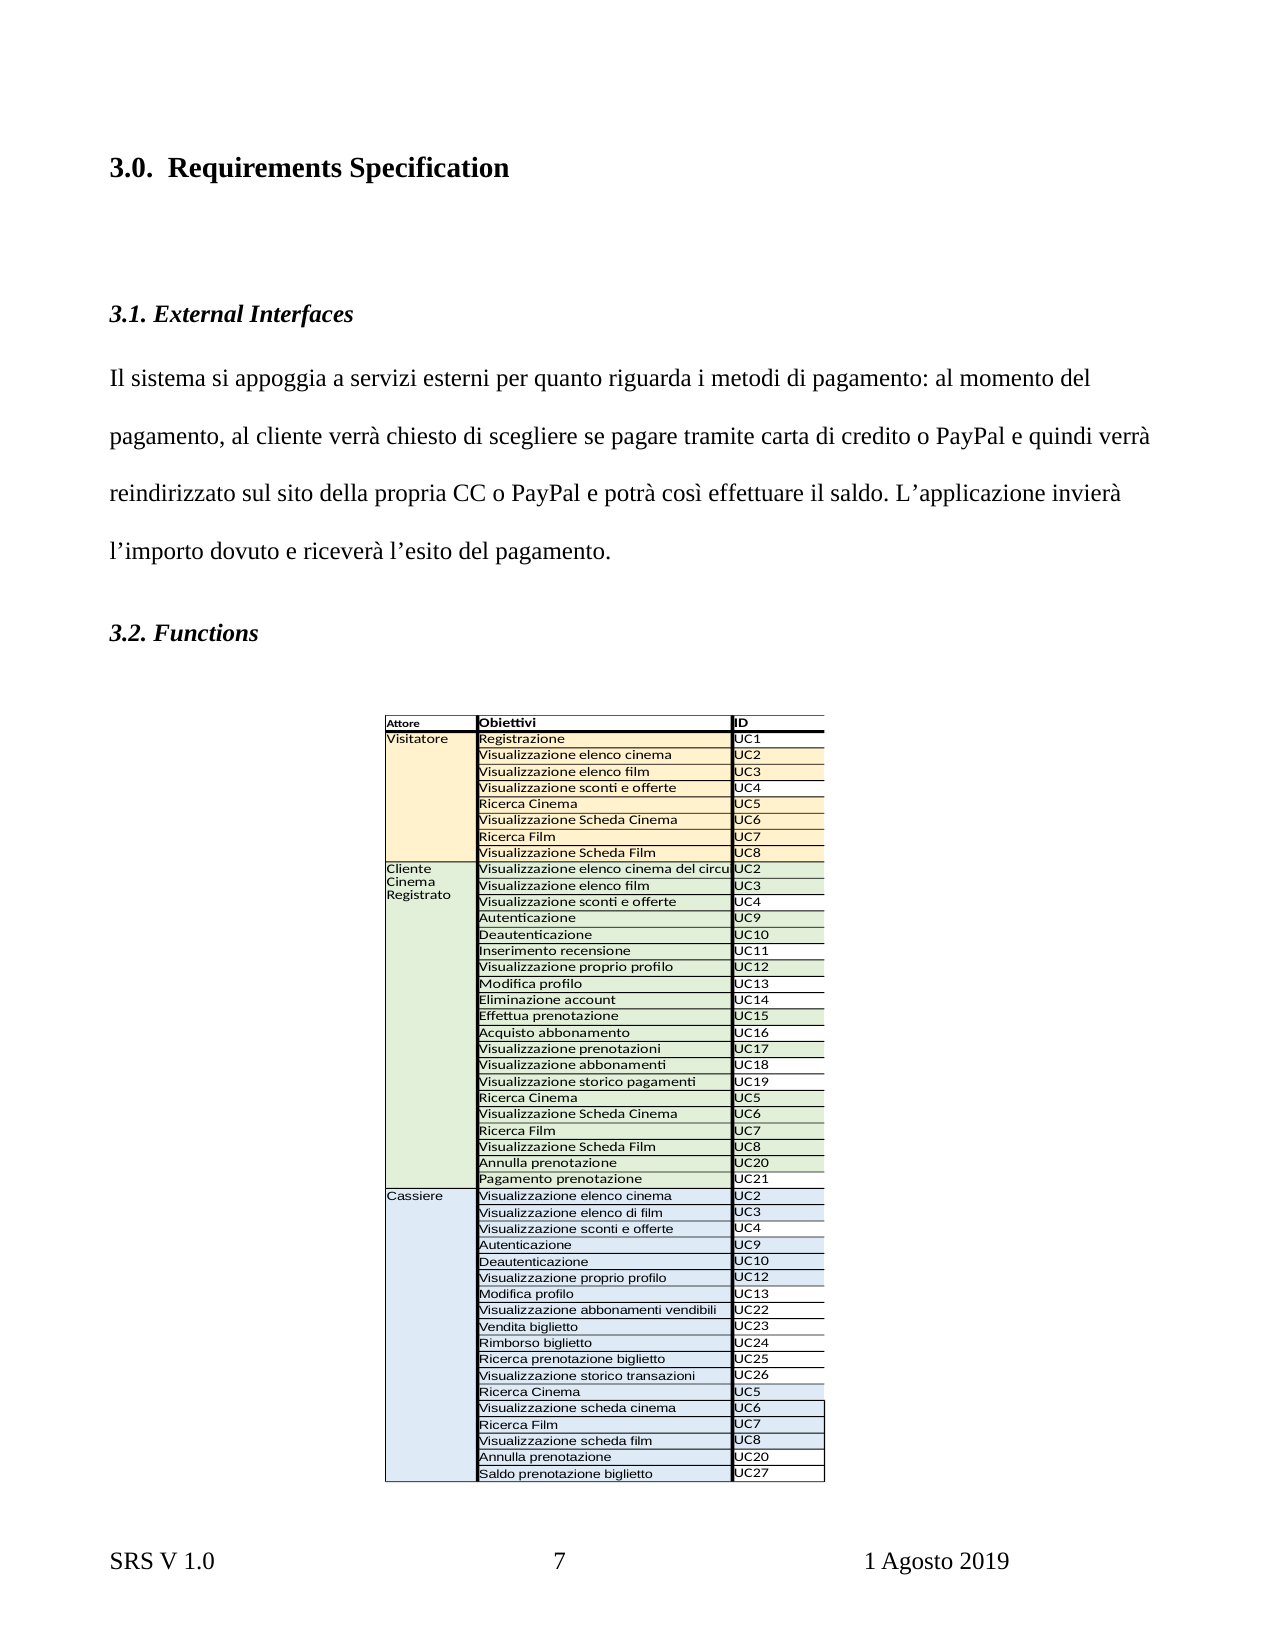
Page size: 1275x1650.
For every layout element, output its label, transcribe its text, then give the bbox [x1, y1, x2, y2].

subtitle 3.1. External Interfaces [109, 299, 1162, 328]
subtitle 3.0. Requirements Specification [109, 150, 1162, 183]
text Il sistema si appoggia a servizi esterni per quanto riguarda i metodi di pagamento: al momento del pagamento, al cliente verrà chiesto di scegliere se pagare tramite carta di credito o PayPal e quindi verrà reindirizzato sul sito della propria CC o PayPal e potrà così effettuare il saldo. L’applicazione invierà l’importo dovuto e riceverà l’esito del pagamento. [109, 363, 1162, 564]
subtitle 3.2. Functions [109, 618, 1162, 647]
